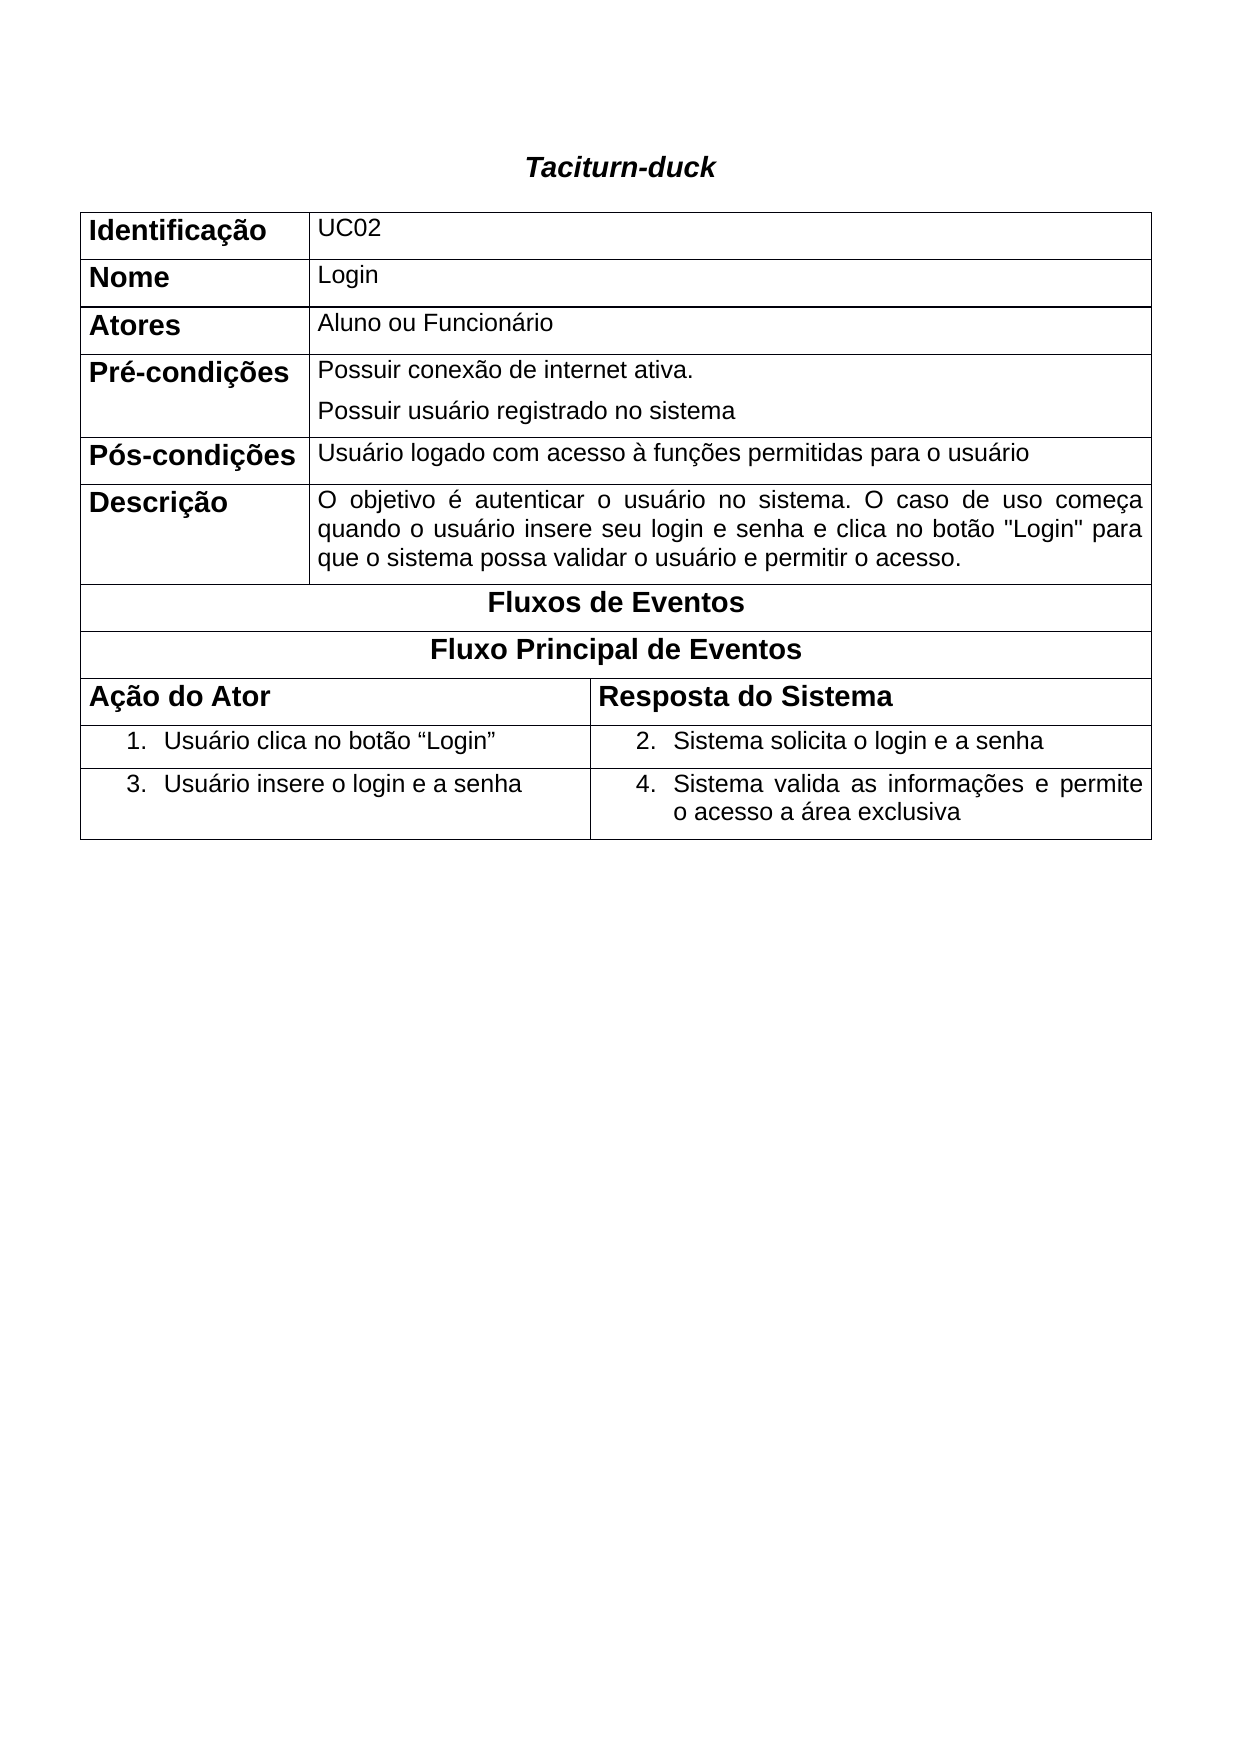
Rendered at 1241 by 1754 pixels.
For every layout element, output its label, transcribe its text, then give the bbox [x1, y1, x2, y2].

table_header Identificação [81, 213, 309, 259]
table_cell Usuário logado com acesso à funções permitidas para o usuário [310, 438, 1151, 484]
table_cell Usuário clica no botão “Login” [81, 726, 590, 767]
table_cell Aluno ou Funcionário [310, 308, 1151, 353]
table_cell Descrição [81, 485, 309, 584]
table_cell Fluxo Principal de Eventos [81, 632, 1151, 678]
table_cell Fluxos de Eventos [81, 585, 1151, 631]
table_cell Sistema valida as informações e permite o acesso a área exclusiva [591, 769, 1151, 838]
table_cell Pós-condições [81, 438, 309, 484]
table_cell Login [310, 260, 1151, 306]
table_cell Ação do Ator [81, 679, 590, 725]
table_cell Possuir conexão de internet ativa. Possuir usuário registrado no sistema [310, 355, 1151, 437]
table_cell Atores [81, 308, 309, 353]
table_cell Resposta do Sistema [591, 679, 1151, 725]
table_cell Usuário insere o login e a senha [81, 769, 590, 838]
table_cell Nome [81, 260, 309, 306]
table_header UC02 [310, 213, 1151, 259]
table_cell Sistema solicita o login e a senha [591, 726, 1151, 767]
table_cell O objetivo é autenticar o usuário no sistema. O caso de uso começa quando o usuário insere seu login e senha e clica no botão "Login" para que o sistema possa validar o usuário e permitir o acesso. [310, 485, 1151, 584]
table_cell Pré-condições [81, 355, 309, 437]
